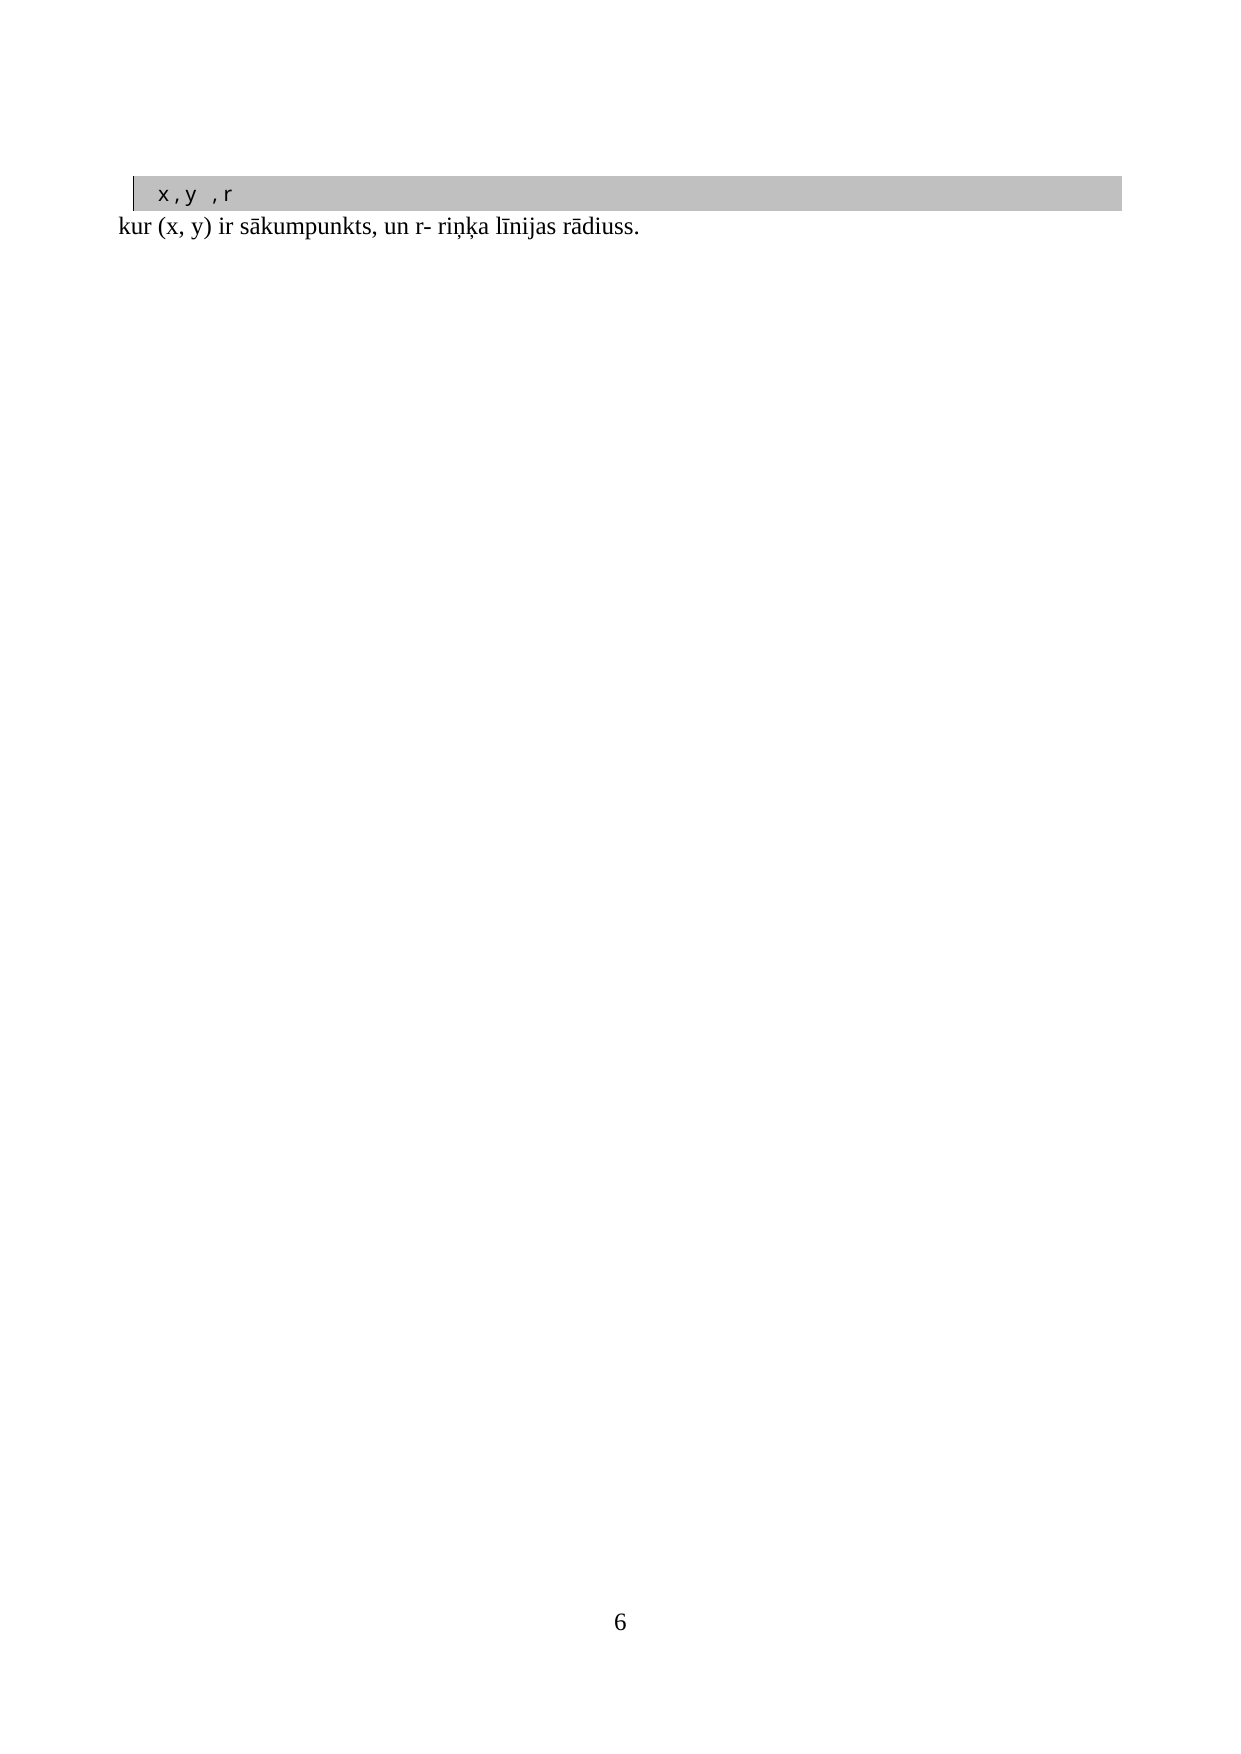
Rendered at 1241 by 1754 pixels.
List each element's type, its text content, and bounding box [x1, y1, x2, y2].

text kur (x, y) ir sākumpunkts, un r- riņķa līnijas rādiuss. [118, 211, 1122, 239]
text x , y , r [134, 176, 1122, 211]
